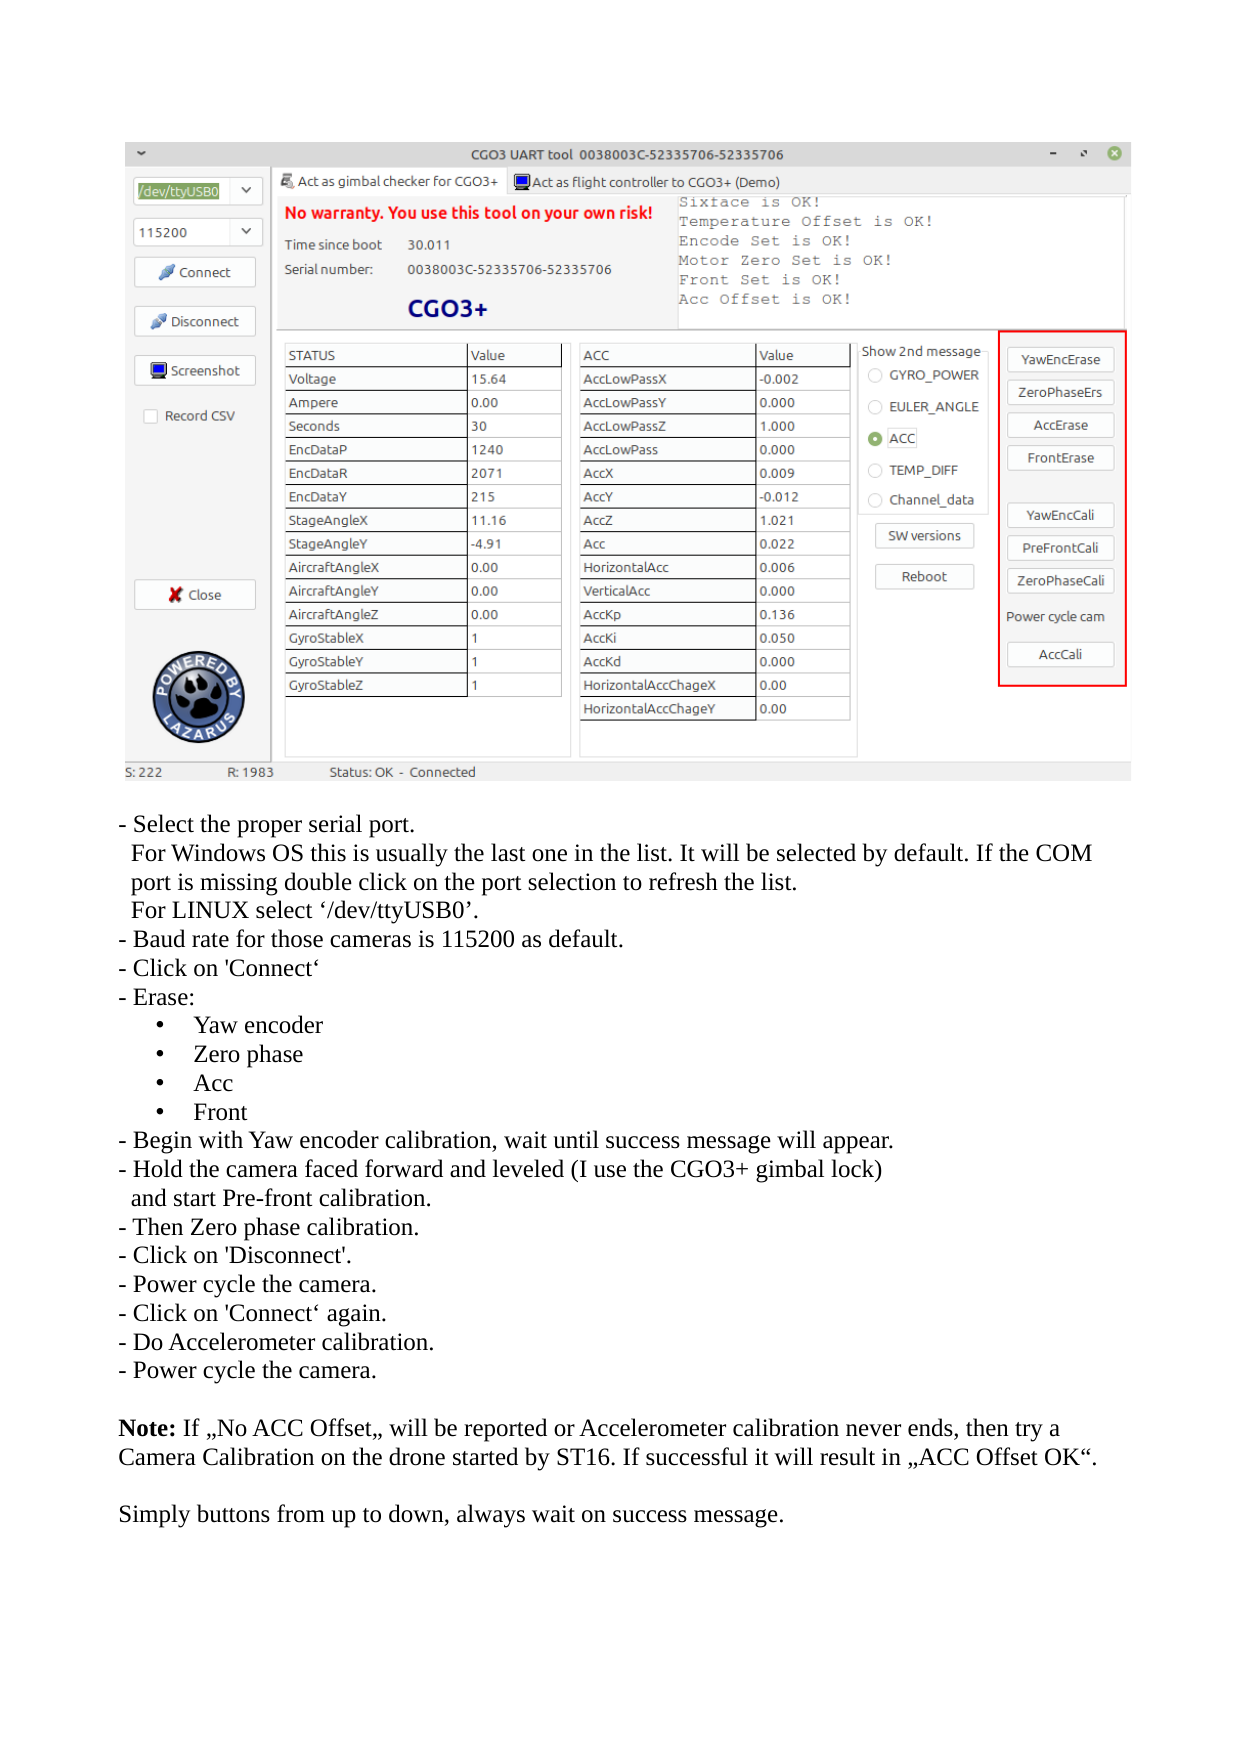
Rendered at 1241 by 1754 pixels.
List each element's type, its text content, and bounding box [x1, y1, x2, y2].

list Acc [156, 1068, 1122, 1097]
list Yaw encoder [156, 1010, 1122, 1039]
text - Power cycle the camera. [118, 1355, 1122, 1384]
text - Click on 'Connect‘ [118, 953, 1122, 982]
list Front [156, 1097, 1122, 1125]
text - Select the proper serial port. For Windows OS this is usually the last one in the list. It will be selected by default. If the COM port is missing double click on the port selection to refresh the list. [118, 809, 1122, 895]
text - Baud rate for those cameras is 115200 as default. [118, 924, 1122, 953]
picture [125, 142, 1132, 781]
text Note: If „No ACC Offset„ will be reported or Accelerometer calibration never ends, then try a Camera Calibration on the drone started by ST16. If successful it will result in „ACC Offset OK“. [118, 1413, 1122, 1470]
text - Power cycle the camera. [118, 1269, 1122, 1298]
text - Hold the camera faced forward and leveled (I use the CGO3+ gimbal lock) and start Pre-front calibration. [118, 1154, 1122, 1212]
text - Click on 'Connect‘ again. [118, 1298, 1122, 1327]
text - Begin with Yaw encoder calibration, wait until success message will appear. [118, 1125, 1122, 1154]
list Zero phase [156, 1039, 1122, 1068]
text - Click on 'Disconnect'. [118, 1240, 1122, 1269]
text For LINUX select ‘/dev/ttyUSB0’. [118, 895, 1122, 924]
text - Erase: [118, 982, 1122, 1010]
text Simply buttons from up to down, always wait on success message. [118, 1499, 1122, 1528]
text - Do Accelerometer calibration. [118, 1327, 1122, 1355]
text - Then Zero phase calibration. [118, 1212, 1122, 1240]
